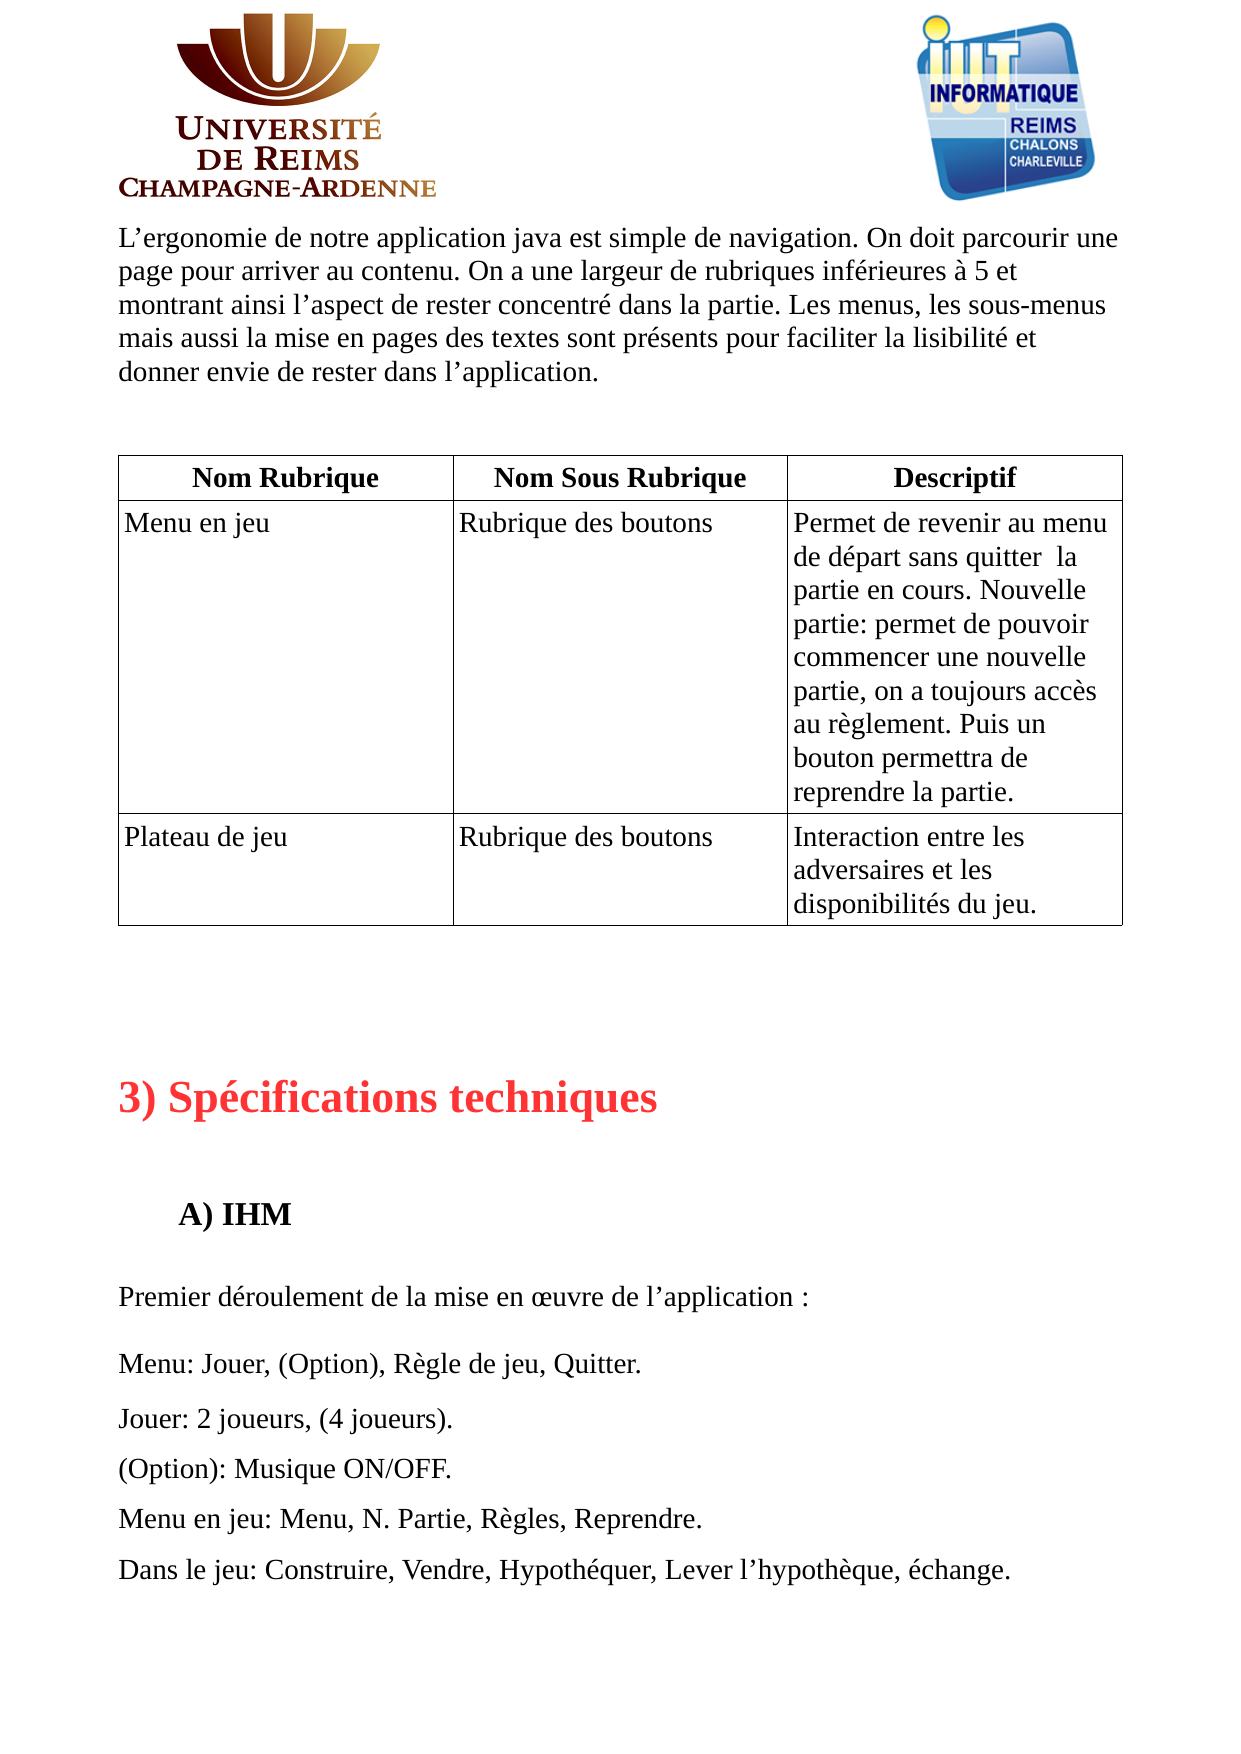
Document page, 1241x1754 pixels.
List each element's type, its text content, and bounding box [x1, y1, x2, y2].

table_cell Rubrique des boutons [454, 501, 787, 813]
text Jouer: 2 joueurs, (4 joueurs). [118, 1401, 1122, 1434]
table_cell Rubrique des boutons [454, 814, 787, 925]
text Menu en jeu: Menu, N. Partie, Règles, Reprendre. [118, 1502, 1122, 1535]
table_cell Plateau de jeu [119, 814, 453, 925]
picture [117, 0, 437, 211]
table_header Nom Sous Rubrique [454, 456, 787, 499]
table_header Descriptif [788, 456, 1122, 499]
text L’ergonomie de notre application java est simple de navigation. On doit parcourir une page pour arriver au contenu. On a une largeur de rubriques inférieures à 5 et montrant ainsi l’aspect de rester concentré dans la partie. Les menus, les sous-menus mais aussi la mise en pages des textes sont présents pour faciliter la lisibilité et donner envie de rester dans l’application. [118, 181, 1122, 387]
table_cell Interaction entre les adversaires et les disponibilités du jeu. [788, 814, 1122, 925]
text Menu: Jouer, (Option), Règle de jeu, Quitter. [118, 1346, 1122, 1379]
text Premier déroulement de la mise en œuvre de l’application : [118, 1279, 1122, 1312]
subtitle 3) Spécifications techniques [118, 1070, 1122, 1123]
text (Option): Musique ON/OFF. [118, 1451, 1122, 1485]
table_cell Permet de revenir au menu de départ sans quitter la partie en cours. Nouvelle partie: permet de pouvoir commencer une nouvelle partie, on a toujours accès au règlement. Puis un bouton permettra de reprendre la partie. [788, 501, 1122, 813]
table_header Nom Rubrique [119, 456, 453, 499]
text Dans le jeu: Construire, Vendre, Hypothéquer, Lever l’hypothèque, échange. [118, 1552, 1122, 1586]
picture [899, 0, 1120, 220]
table_cell Menu en jeu [119, 501, 453, 813]
subtitle A) IHM [118, 1194, 1122, 1233]
